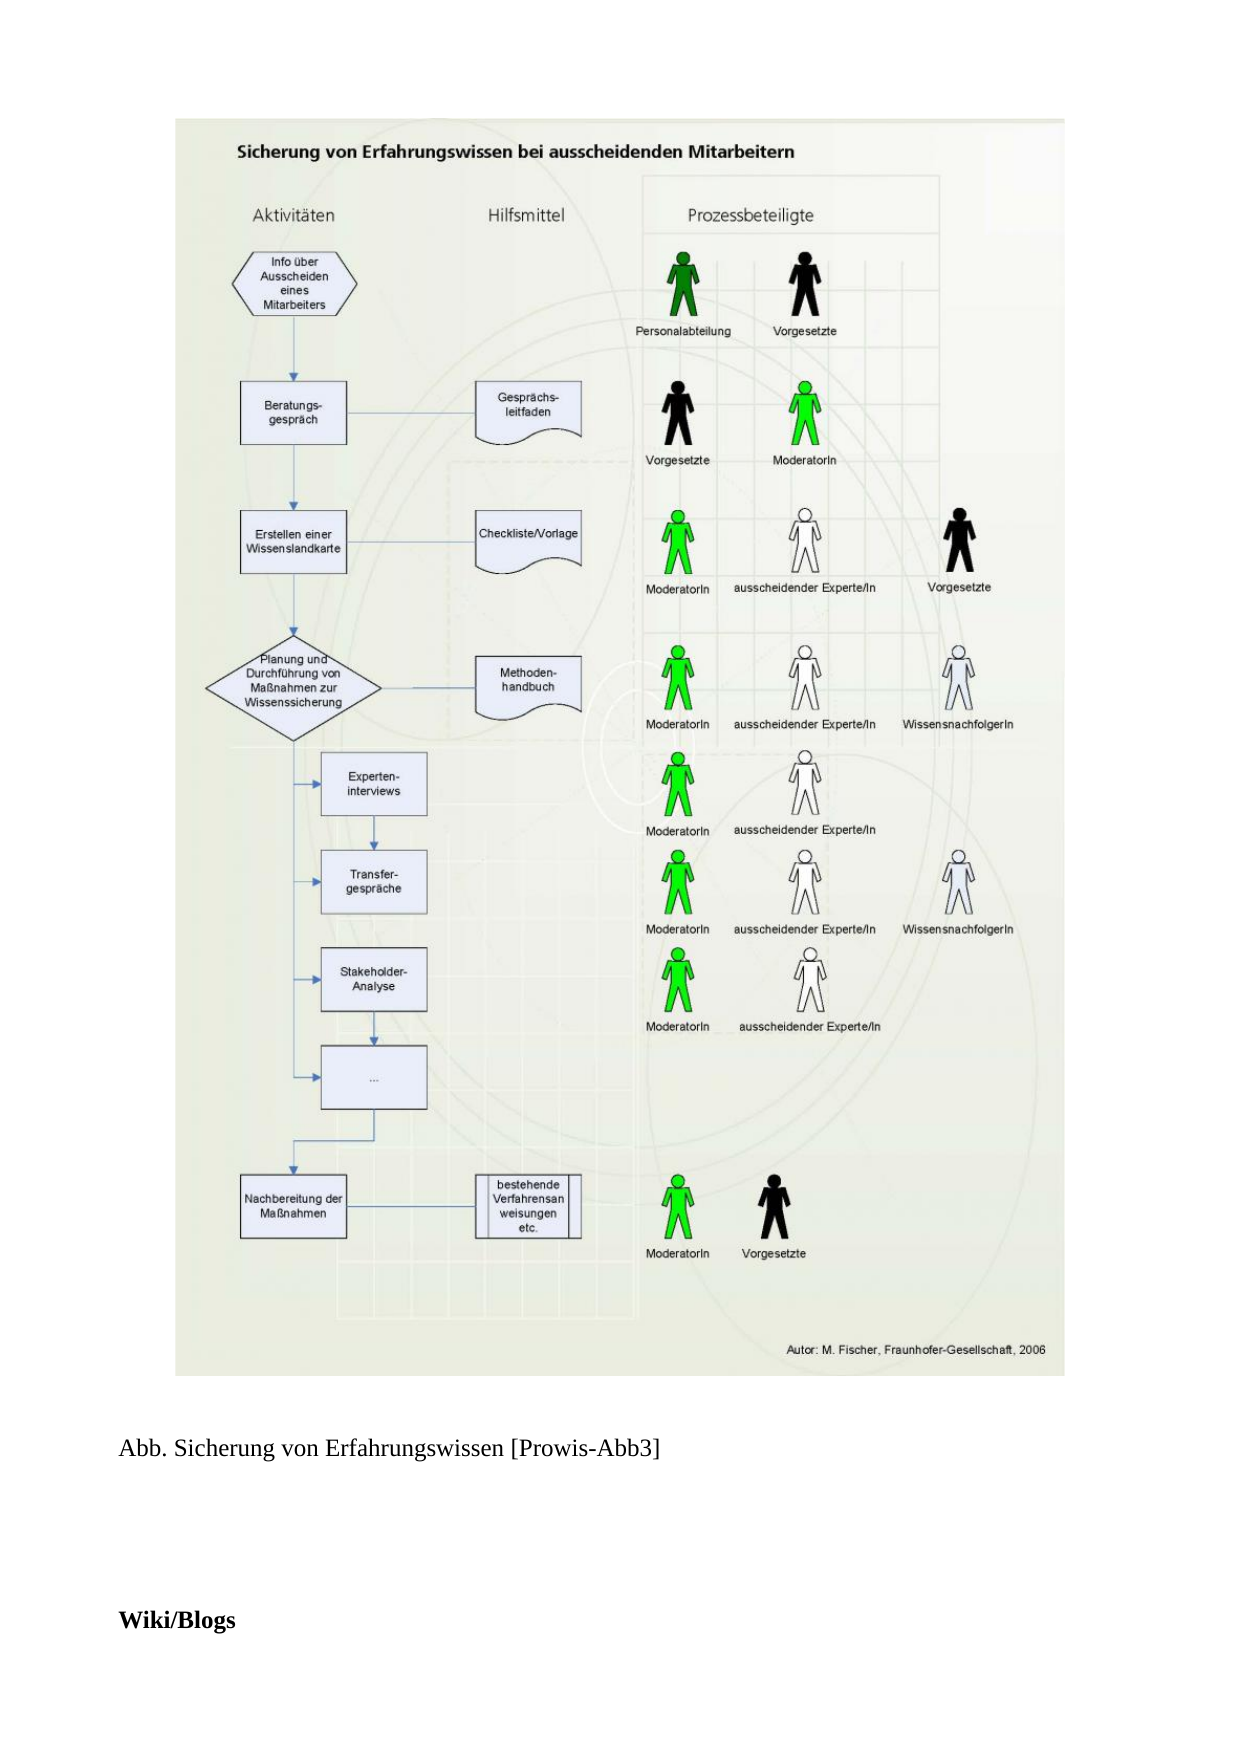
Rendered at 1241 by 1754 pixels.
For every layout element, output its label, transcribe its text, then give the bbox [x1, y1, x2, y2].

picture [175, 118, 1065, 1376]
text Abb. Sicherung von Erfahrungswissen [Prowis-Abb3] [118, 1433, 1122, 1461]
text Wiki/Blogs [118, 1605, 1122, 1634]
